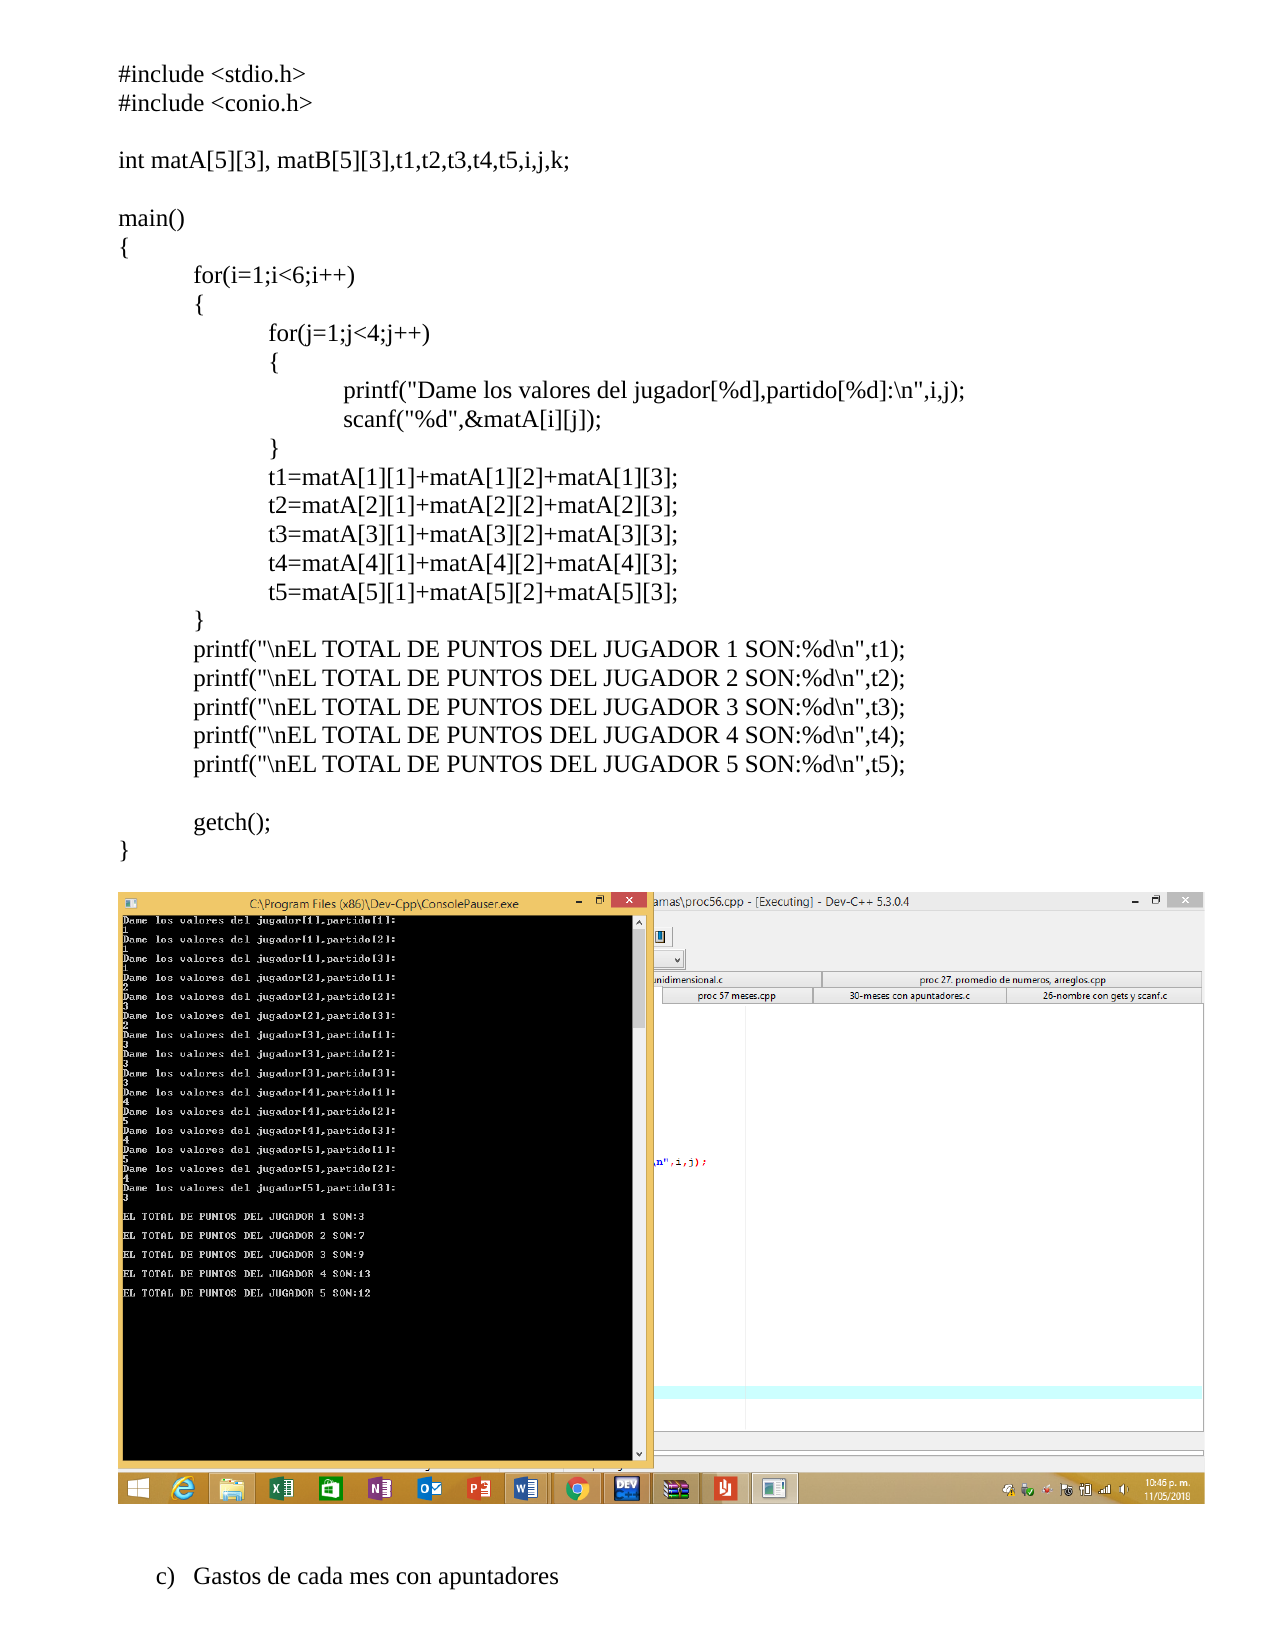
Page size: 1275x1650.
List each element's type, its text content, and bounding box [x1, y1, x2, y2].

text for(i=1;i<6;i++) [118, 260, 1205, 289]
text int matA[5][3], matB[5][3],t1,t2,t3,t4,t5,i,j,k; [118, 145, 1205, 174]
text } [118, 433, 1205, 462]
text getch(); [118, 807, 1205, 835]
text t4=matA[4][1]+matA[4][2]+matA[4][3]; [118, 548, 1205, 577]
text t1=matA[1][1]+matA[1][2]+matA[1][3]; [118, 462, 1205, 490]
text printf("\nEL TOTAL DE PUNTOS DEL JUGADOR 4 SON:%d\n",t4); [118, 720, 1205, 749]
text } [118, 605, 1205, 634]
text printf("\nEL TOTAL DE PUNTOS DEL JUGADOR 5 SON:%d\n",t5); [118, 749, 1205, 778]
text printf("\nEL TOTAL DE PUNTOS DEL JUGADOR 1 SON:%d\n",t1); [118, 634, 1205, 663]
text { [118, 232, 1205, 260]
text #include <conio.h> [118, 88, 1205, 117]
text #include <stdio.h> [118, 59, 1205, 88]
text main() [118, 203, 1205, 232]
list Gastos de cada mes con apuntadores [156, 1561, 1205, 1590]
text } [118, 835, 1205, 864]
text for(j=1;j<4;j++) [118, 318, 1205, 347]
text printf("\nEL TOTAL DE PUNTOS DEL JUGADOR 3 SON:%d\n",t3); [118, 692, 1205, 720]
text t3=matA[3][1]+matA[3][2]+matA[3][3]; [118, 519, 1205, 548]
text { [118, 289, 1205, 318]
text t5=matA[5][1]+matA[5][2]+matA[5][3]; [118, 577, 1205, 605]
text { [118, 347, 1205, 375]
text scanf("%d",&matA[i][j]); [118, 404, 1205, 433]
text t2=matA[2][1]+matA[2][2]+matA[2][3]; [118, 490, 1205, 519]
text printf("\nEL TOTAL DE PUNTOS DEL JUGADOR 2 SON:%d\n",t2); [118, 663, 1205, 692]
text printf("Dame los valores del jugador[%d],partido[%d]:\n",i,j); [118, 375, 1205, 404]
